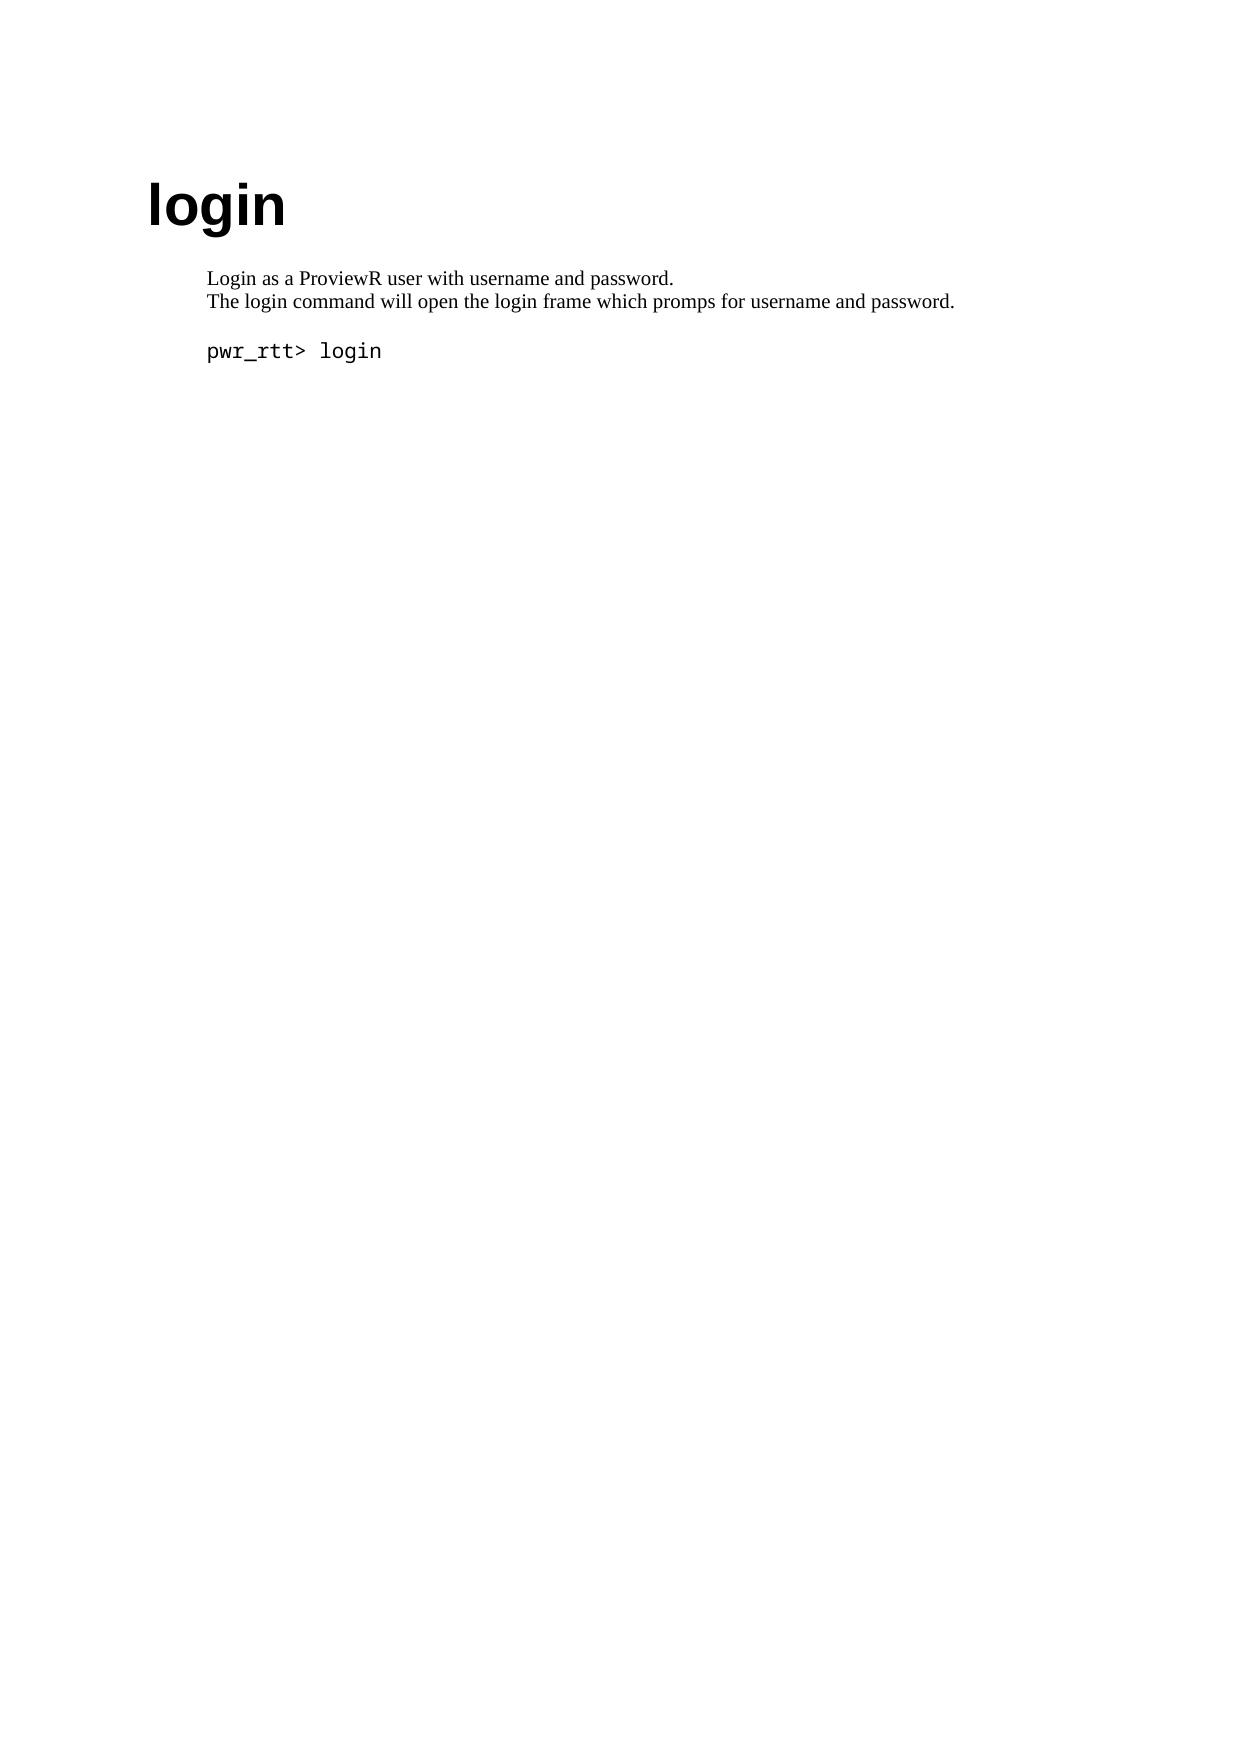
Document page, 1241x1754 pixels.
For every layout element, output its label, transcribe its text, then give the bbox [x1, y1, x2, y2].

text The login command will open the login frame which promps for username and password. [207, 290, 1092, 313]
text pwr_rtt> login [207, 336, 1092, 364]
subtitle login [148, 173, 1092, 238]
text Login as a ProviewR user with username and password. [207, 267, 1092, 290]
